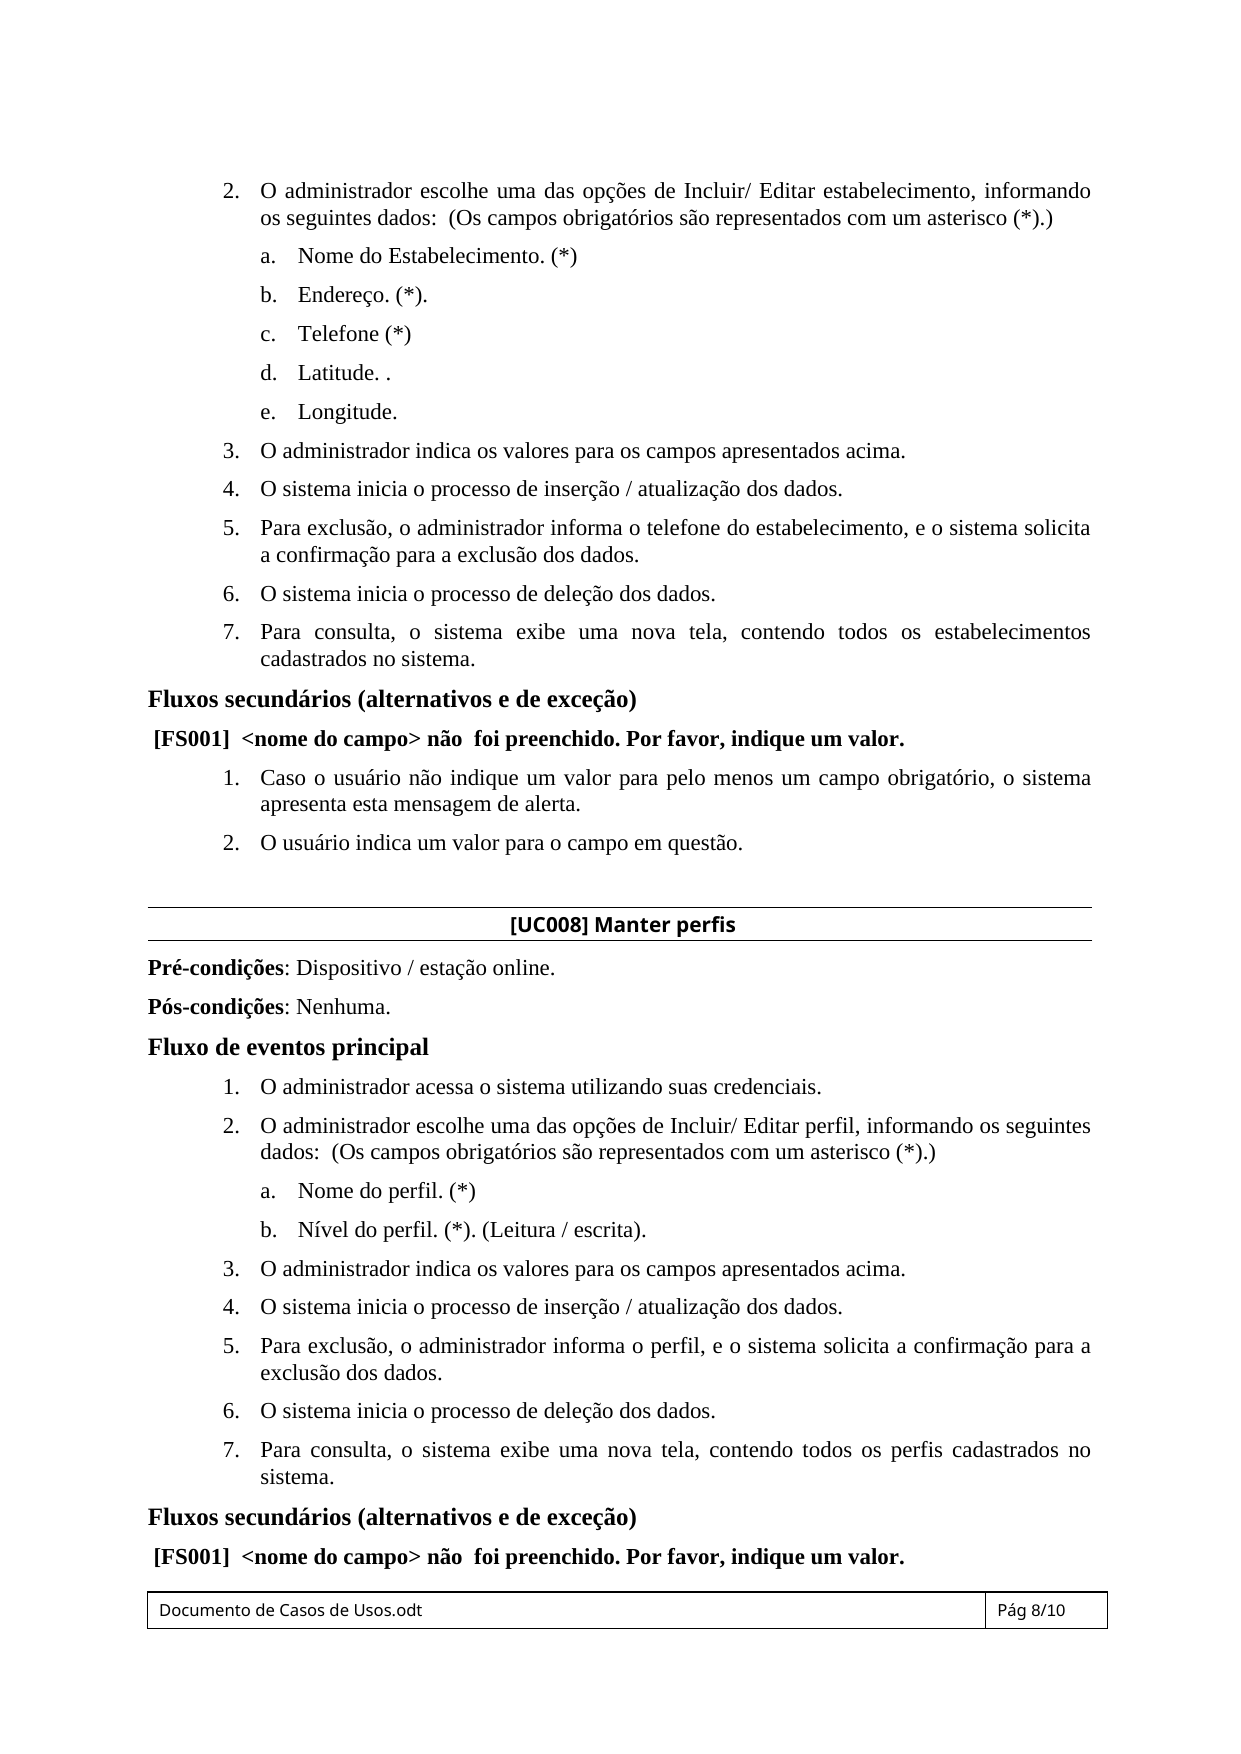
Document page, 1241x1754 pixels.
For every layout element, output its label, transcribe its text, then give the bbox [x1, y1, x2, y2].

text [FS001] <nome do campo> não foi preenchido. Por favor, indique um valor. [148, 725, 1092, 751]
list O usuário indica um valor para o campo em questão. [223, 829, 1092, 855]
list Telefone (*) [260, 320, 1092, 346]
list Para exclusão, o administrador informa o telefone do estabelecimento, e o sistema solicita a confirmação para a exclusão dos dados. [223, 514, 1092, 567]
list Longitude. [260, 398, 1092, 424]
text Pós-condições: Nenhuma. [148, 993, 1092, 1019]
list O administrador acessa o sistema utilizando suas credenciais. [223, 1073, 1092, 1099]
text [UC008] Manter perfis [148, 908, 1092, 940]
list Nome do perfil. (*) [260, 1177, 1092, 1203]
text [FS001] <nome do campo> não foi preenchido. Por favor, indique um valor. [148, 1543, 1092, 1569]
text Fluxos secundários (alternativos e de exceção) [148, 684, 1092, 712]
list O administrador escolhe uma das opções de Incluir/ Editar estabelecimento, informando os seguintes dados: (Os campos obrigatórios são representados com um asterisco (*).) [223, 177, 1092, 230]
text Fluxos secundários (alternativos e de exceção) [148, 1502, 1092, 1530]
list Para consulta, o sistema exibe uma nova tela, contendo todos os perfis cadastrados no sistema. [223, 1436, 1092, 1489]
text Fluxo de eventos principal [148, 1032, 1092, 1060]
list O sistema inicia o processo de inserção / atualização dos dados. [223, 1293, 1092, 1320]
text Pré-condições: Dispositivo / estação online. [148, 954, 1092, 980]
list Latitude. . [260, 359, 1092, 385]
list Nível do perfil. (*). (Leitura / escrita). [260, 1216, 1092, 1242]
list O sistema inicia o processo de deleção dos dados. [223, 579, 1092, 606]
list O sistema inicia o processo de deleção dos dados. [223, 1397, 1092, 1424]
list Caso o usuário não indique um valor para pelo menos um campo obrigatório, o sistema apresenta esta mensagem de alerta. [223, 764, 1092, 816]
list Para exclusão, o administrador informa o perfil, e o sistema solicita a confirmação para a exclusão dos dados. [223, 1332, 1092, 1385]
list O administrador escolhe uma das opções de Incluir/ Editar perfil, informando os seguintes dados: (Os campos obrigatórios são representados com um asterisco (*).) [223, 1112, 1092, 1164]
list Endereço. (*). [260, 281, 1092, 308]
list O administrador indica os valores para os campos apresentados acima. [223, 1254, 1092, 1281]
list O sistema inicia o processo de inserção / atualização dos dados. [223, 476, 1092, 502]
list O administrador indica os valores para os campos apresentados acima. [223, 437, 1092, 463]
list Nome do Estabelecimento. (*) [260, 242, 1092, 269]
list Para consulta, o sistema exibe uma nova tela, contendo todos os estabelecimentos cadastrados no sistema. [223, 618, 1092, 671]
